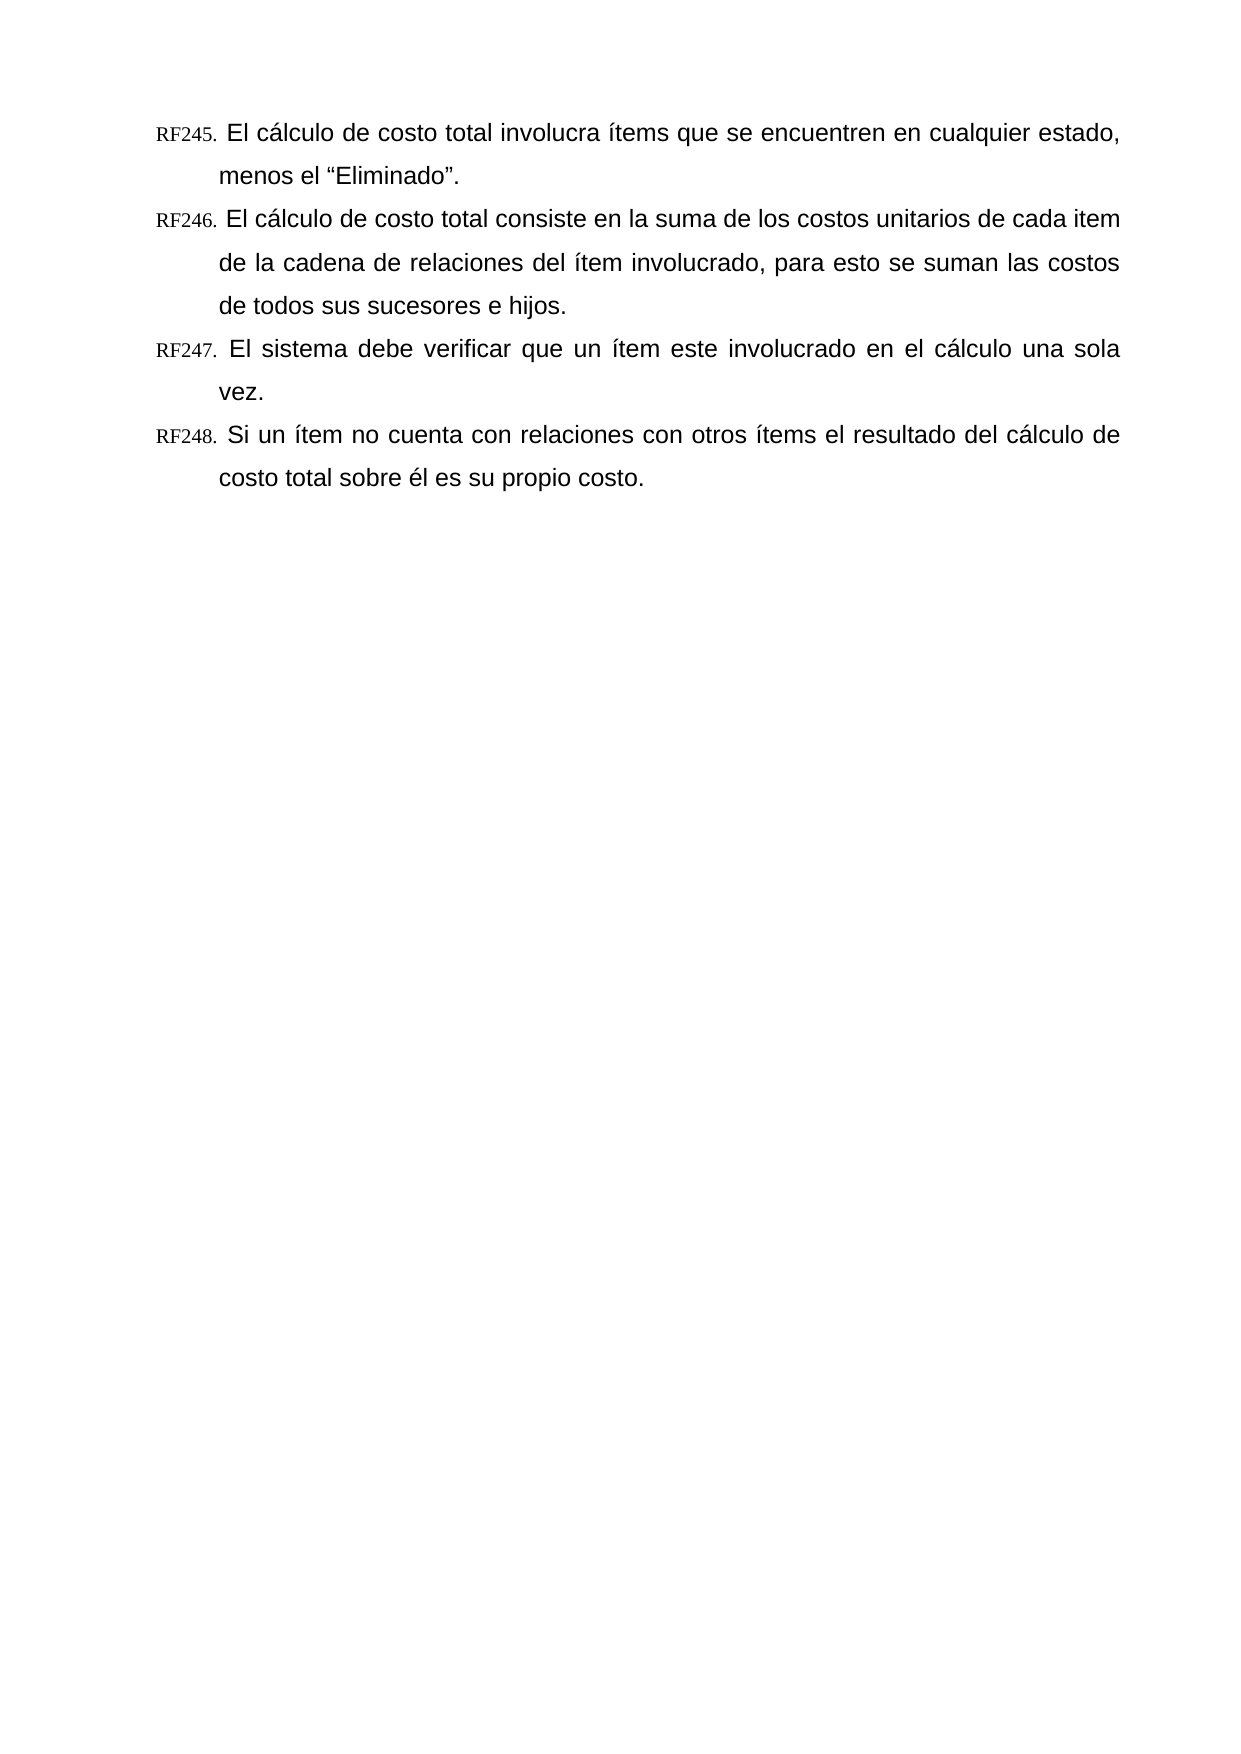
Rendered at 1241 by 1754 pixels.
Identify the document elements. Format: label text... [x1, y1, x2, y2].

list El cálculo de costo total consiste en la suma de los costos unitarios de cada item de la cadena de relaciones del ítem involucrado, para esto se suman las costos de todos sus sucesores e hijos. [156, 204, 1122, 319]
list El sistema debe verificar que un ítem este involucrado en el cálculo una sola vez. [156, 334, 1122, 406]
list Si un ítem no cuenta con relaciones con otros ítems el resultado del cálculo de costo total sobre él es su propio costo. [156, 420, 1122, 492]
list El cálculo de costo total involucra ítems que se encuentren en cualquier estado, menos el “Eliminado”. [156, 118, 1122, 190]
